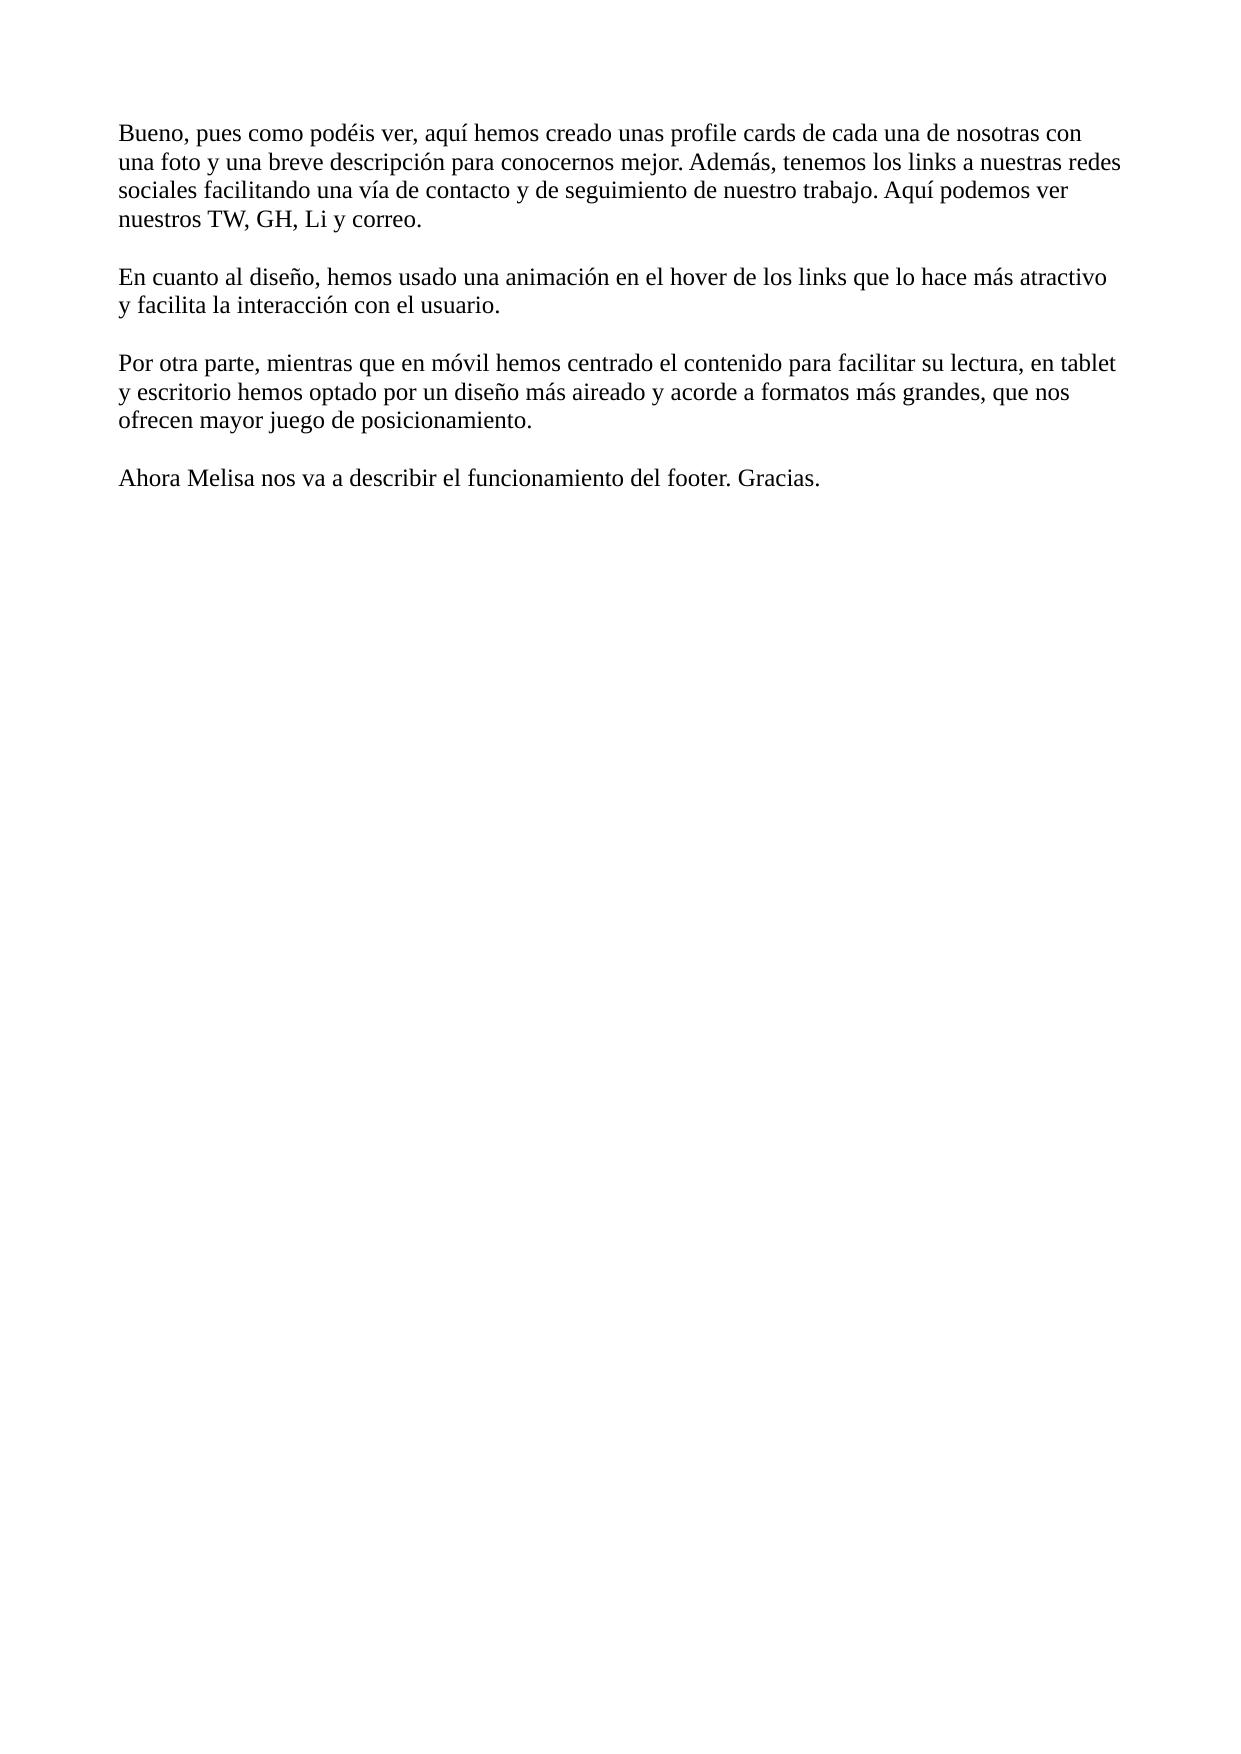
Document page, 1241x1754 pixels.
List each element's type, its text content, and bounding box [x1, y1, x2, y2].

text Ahora Melisa nos va a describir el funcionamiento del footer. Gracias. [118, 463, 1122, 492]
text Por otra parte, mientras que en móvil hemos centrado el contenido para facilitar su lectura, en tablet y escritorio hemos optado por un diseño más aireado y acorde a formatos más grandes, que nos ofrecen mayor juego de posicionamiento. [118, 348, 1122, 434]
text Bueno, pues como podéis ver, aquí hemos creado unas profile cards de cada una de nosotras con una foto y una breve descripción para conocernos mejor. Además, tenemos los links a nuestras redes sociales facilitando una vía de contacto y de seguimiento de nuestro trabajo. Aquí podemos ver nuestros TW, GH, Li y correo. [118, 118, 1122, 233]
text En cuanto al diseño, hemos usado una animación en el hover de los links que lo hace más atractivo y facilita la interacción con el usuario. [118, 262, 1122, 319]
